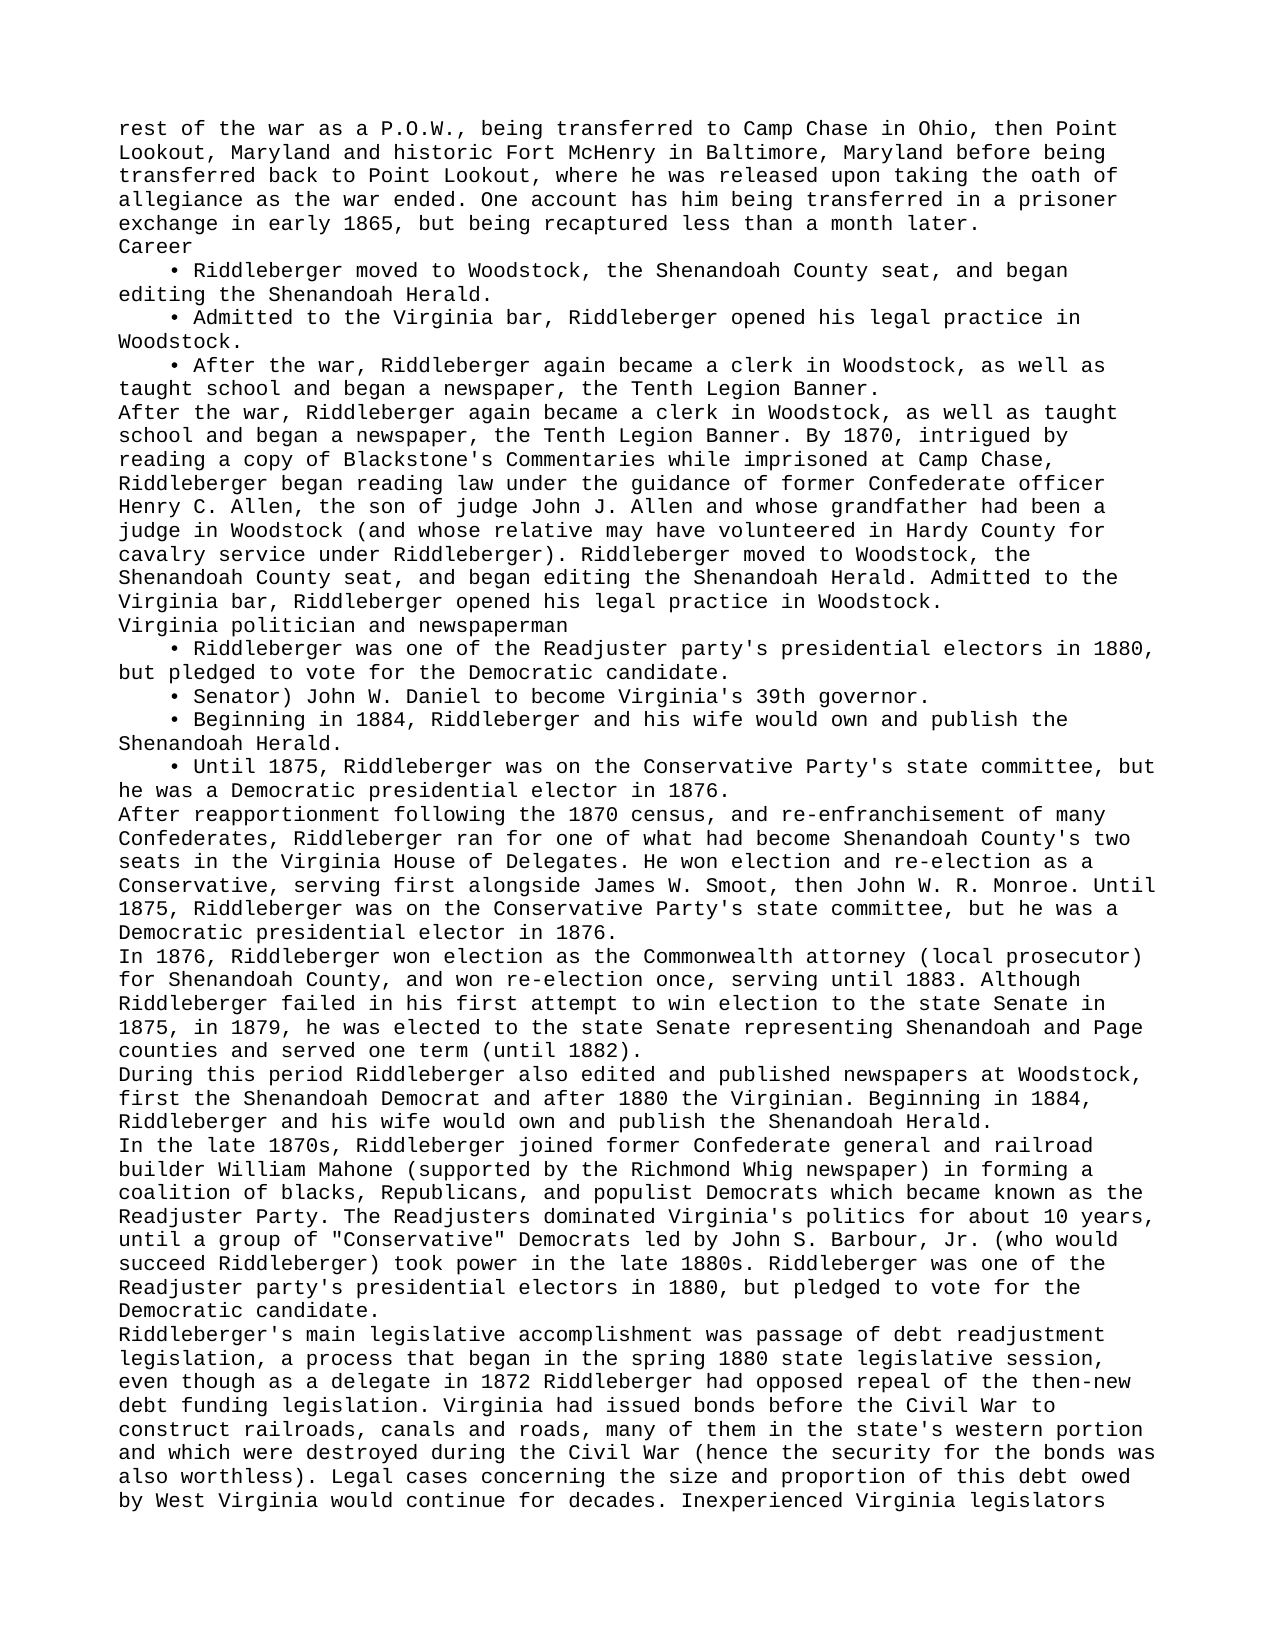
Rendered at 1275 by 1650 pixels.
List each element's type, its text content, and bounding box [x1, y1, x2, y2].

text In 1876, Riddleberger won election as the Commonwealth attorney (local prosecutor) for Shenandoah County, and won re-election once, serving until 1883. Although Riddleberger failed in his first attempt to win election to the state Senate in 1875, in 1879, he was elected to the state Senate representing Shenandoah and Page counties and served one term (until 1882). [118, 946, 1157, 1064]
text • Riddleberger moved to Woodstock, the Shenandoah County seat, and began editing the Shenandoah Herald. [118, 260, 1157, 307]
text • After the war, Riddleberger again became a clerk in Woodstock, as well as taught school and began a newspaper, the Tenth Legion Banner. [118, 354, 1157, 402]
text • Senator) John W. Daniel to become Virginia's 39th governor. [118, 686, 1157, 709]
text During this period Riddleberger also edited and published newspapers at Woodstock, first the Shenandoah Democrat and after 1880 the Virginian. Beginning in 1884, Riddleberger and his wife would own and publish the Shenandoah Herald. [118, 1064, 1157, 1135]
text • Admitted to the Virginia bar, Riddleberger opened his legal practice in Woodstock. [118, 307, 1157, 354]
text In the late 1870s, Riddleberger joined former Confederate general and railroad builder William Mahone (supported by the Richmond Whig newspaper) in forming a coalition of blacks, Republicans, and populist Democrats which became known as the Readjuster Party. The Readjusters dominated Virginia's politics for about 10 years, until a group of "Conservative" Democrats led by John S. Barbour, Jr. (who would succeed Riddleberger) took power in the late 1880s. Riddleberger was one of the Readjuster party's presidential electors in 1880, but pledged to vote for the Democratic candidate. [118, 1135, 1157, 1324]
text After reapportionment following the 1870 census, and re-enfranchisement of many Confederates, Riddleberger ran for one of what had become Shenandoah County's two seats in the Virginia House of Delegates. He won election and re-election as a Conservative, serving first alongside James W. Smoot, then John W. R. Monroe. Until 1875, Riddleberger was on the Conservative Party's state committee, but he was a Democratic presidential elector in 1876. [118, 804, 1157, 946]
text Career [118, 236, 1157, 260]
text • Beginning in 1884, Riddleberger and his wife would own and publish the Shenandoah Herald. [118, 709, 1157, 757]
text rest of the war as a P.O.W., being transferred to Camp Chase in Ohio, then Point Lookout, Maryland and historic Fort McHenry in Baltimore, Maryland before being transferred back to Point Lookout, where he was released upon taking the oath of allegiance as the war ended. One account has him being transferred in a prisoner exchange in early 1865, but being recaptured less than a month later. [118, 118, 1157, 236]
text Riddleberger's main legislative accomplishment was passage of debt readjustment legislation, a process that began in the spring 1880 state legislative session, even though as a delegate in 1872 Riddleberger had opposed repeal of the then-new debt funding legislation. Virginia had issued bonds before the Civil War to construct railroads, canals and roads, many of them in the state's western portion and which were destroyed during the Civil War (hence the security for the bonds was also worthless). Legal cases concerning the size and proportion of this debt owed by West Virginia would continue for decades. Inexperienced Virginia legislators [118, 1324, 1157, 1513]
text Virginia politician and newspaperman [118, 615, 1157, 638]
text After the war, Riddleberger again became a clerk in Woodstock, as well as taught school and began a newspaper, the Tenth Legion Banner. By 1870, intrigued by reading a copy of Blackstone's Commentaries while imprisoned at Camp Chase, Riddleberger began reading law under the guidance of former Confederate officer Henry C. Allen, the son of judge John J. Allen and whose grandfather had been a judge in Woodstock (and whose relative may have volunteered in Hardy County for cavalry service under Riddleberger). Riddleberger moved to Woodstock, the Shenandoah County seat, and began editing the Shenandoah Herald. Admitted to the Virginia bar, Riddleberger opened his legal practice in Woodstock. [118, 402, 1157, 615]
text • Riddleberger was one of the Readjuster party's presidential electors in 1880, but pledged to vote for the Democratic candidate. [118, 638, 1157, 686]
text • Until 1875, Riddleberger was on the Conservative Party's state committee, but he was a Democratic presidential elector in 1876. [118, 757, 1157, 804]
